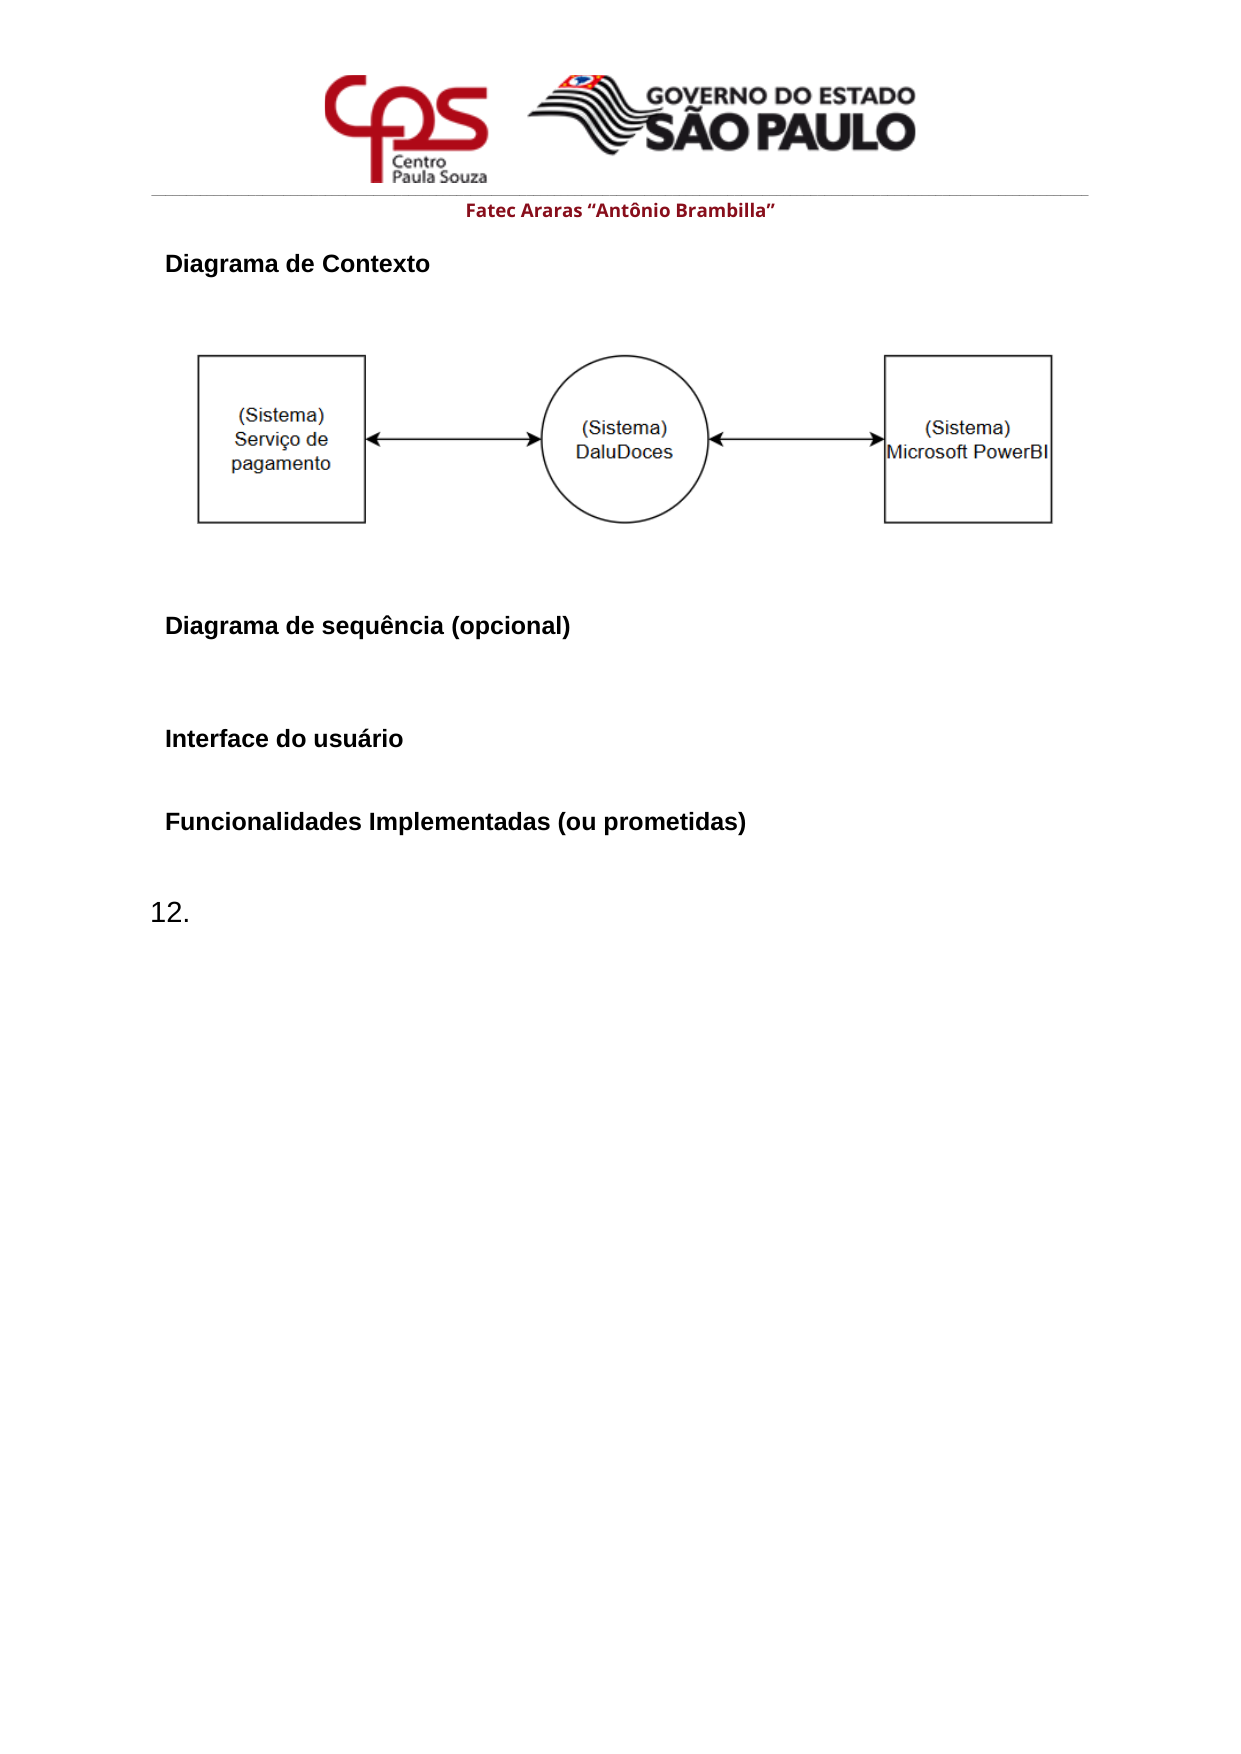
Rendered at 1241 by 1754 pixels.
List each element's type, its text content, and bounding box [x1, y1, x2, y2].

subtitle Funcionalidades Implementadas (ou prometidas) [165, 807, 1090, 836]
subtitle Interface do usuário [165, 724, 1090, 753]
subtitle Diagrama de Contexto [165, 249, 1090, 278]
subtitle Diagrama de sequência (opcional) [165, 611, 1090, 640]
